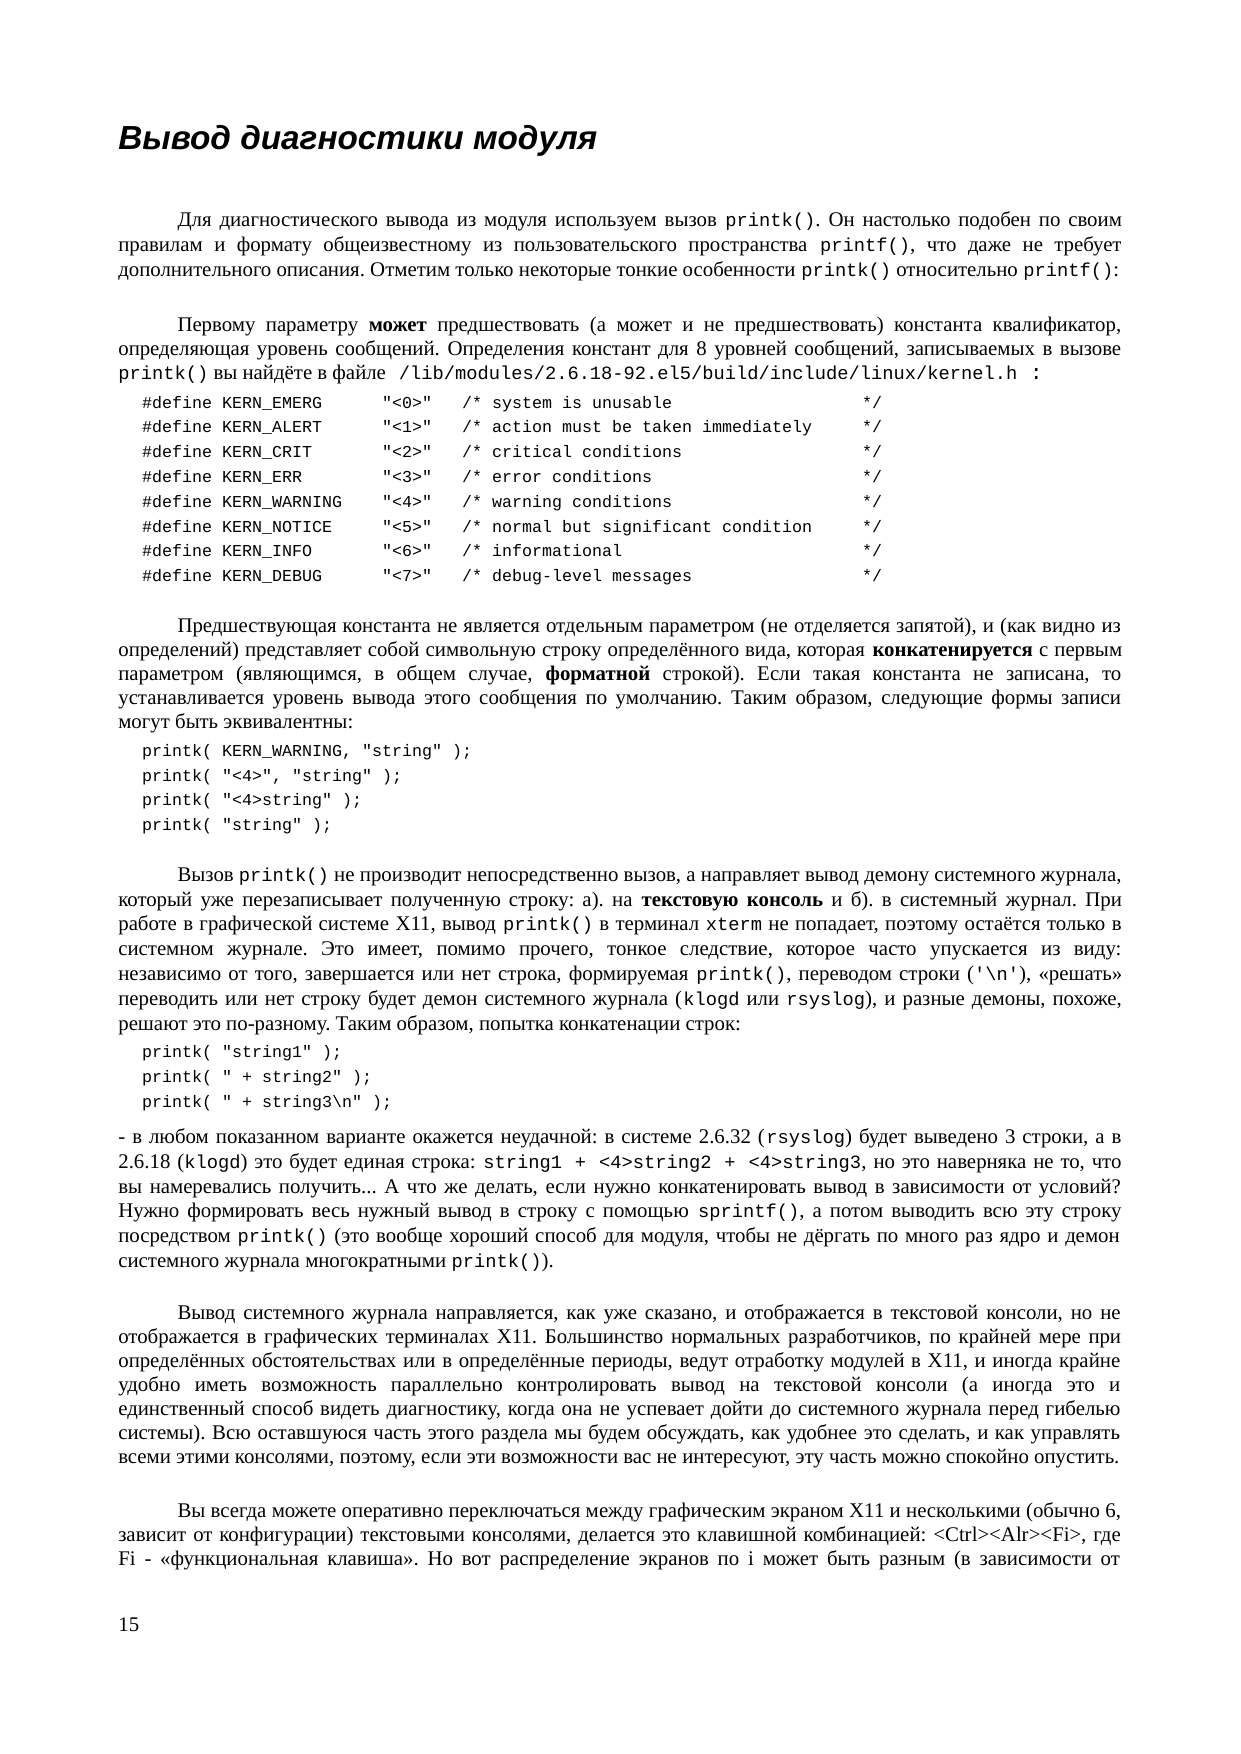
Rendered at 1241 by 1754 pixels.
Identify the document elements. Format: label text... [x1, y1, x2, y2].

text #define KERN_CRIT "<2>" /* critical conditions */ [142, 444, 1122, 463]
text #define KERN_DEBUG "<7>" /* debug-level messages */ [142, 568, 1122, 587]
text Предшествующая константа не является отдельным параметром (не отделяется запятой), и (как видно из определений) представляет собой символьную строку определённого вида, которая конкатенируется с первым параметром (являющимся, в общем случае, форматной строкой). Если такая константа не записана, то устанавливается уровень вывода этого сообщения по умолчанию. Таким образом, следующие формы записи могут быть эквивалентны: [118, 613, 1122, 733]
text #define KERN_ERR "<3>" /* error conditions */ [142, 468, 1122, 487]
text printk( " + string2" ); [142, 1068, 1122, 1087]
text Для диагностического вывода из модуля используем вызов printk(). Он настолько подобен по своим правилам и формату общеизвестному из пользовательского пространства printf(), что даже не требует дополнительного описания. Отметим только некоторые тонкие особенности printk() относительно printf(): [118, 207, 1122, 282]
text Вызов printk() не производит непосредственно вызов, а направляет вывод демону системного журнала, который уже перезаписывает полученную строку: а). на текстовую консоль и б). в системный журнал. При работе в графической системе X11, вывод printk() в терминал xterm не попадает, поэтому остаётся только в системном журнале. Это имеет, помимо прочего, тонкое следствие, которое часто упускается из виду: независимо от того, завершается или нет строка, формируемая printk(), переводом строки ('\n'), «решать» переводить или нет строку будет демон системного журнала (klogd или rsyslog), и разные демоны, похоже, решают это по-разному. Таким образом, попытка конкатенации строк: [118, 862, 1122, 1035]
text printk( "string1" ); [142, 1043, 1122, 1062]
text Вывод системного журнала направляется, как уже сказано, и отображается в текстовой консоли, но не отображается в графических терминалах X11. Большинство нормальных разработчиков, по крайней мере при определённых обстоятельствах или в определённые периоды, ведут отработку модулей в X11, и иногда крайне удобно иметь возможность параллельно контролировать вывод на текстовой консоли (а иногда это и единственный способ видеть диагностику, когда она не успевает дойти до системного журнала перед гибелью системы). Всю оставшуюся часть этого раздела мы будем обсуждать, как удобнее это сделать, и как управлять всеми этими консолями, поэтому, если эти возможности вас не интересуют, эту часть можно спокойно опустить. [118, 1300, 1122, 1468]
text #define KERN_NOTICE "<5>" /* normal but significant condition */ [142, 518, 1122, 537]
text printk( " + string3\n" ); [142, 1093, 1122, 1112]
text printk( "string" ); [142, 817, 1122, 836]
text printk( "<4>string" ); [142, 792, 1122, 811]
text printk( "<4>", "string" ); [142, 767, 1122, 786]
text - в любом показанном варианте окажется неудачной: в системе 2.6.32 (rsyslog) будет выведено 3 строки, а в 2.6.18 (klogd) это будет единая строка: string1 + <4>string2 + <4>string3, но это наверняка не то, что вы намеревались получить... А что же делать, если нужно конкатенировать вывод в зависимости от условий? Нужно формировать весь нужный вывод в строку с помощью sprintf(), а потом выводить всю эту строку посредством printk() (это вообще хороший способ для модуля, чтобы не дёргать по много раз ядро и демон системного журнала многократными printk()). [118, 1124, 1122, 1273]
subtitle Вывод диагностики модуля [118, 118, 1122, 157]
text Вы всегда можете оперативно переключаться между графическим экраном X11 и несколькими (обычно 6, зависит от конфигурации) текстовыми консолями, делается это клавишной комбинацией: <Ctrl><Alr><Fi>, где Fi - «функциональная клавиша». Но вот распределение экранов по i может быть разным (в зависимости от [118, 1498, 1122, 1570]
text #define KERN_EMERG "<0>" /* system is unusable */ [142, 394, 1122, 413]
text #define KERN_ALERT "<1>" /* action must be taken immediately */ [142, 419, 1122, 438]
text printk( KERN_WARNING, "string" ); [142, 742, 1122, 761]
text Первому параметру может предшествовать (а может и не предшествовать) константа квалификатор, определяющая уровень сообщений. Определения констант для 8 уровней сообщений, записываемых в вызове printk() вы найдёте в файле /lib/modules/2.6.18-92.el5/build/include/linux/kernel.h : [118, 311, 1122, 385]
text #define KERN_INFO "<6>" /* informational */ [142, 543, 1122, 562]
text #define KERN_WARNING "<4>" /* warning conditions */ [142, 493, 1122, 512]
